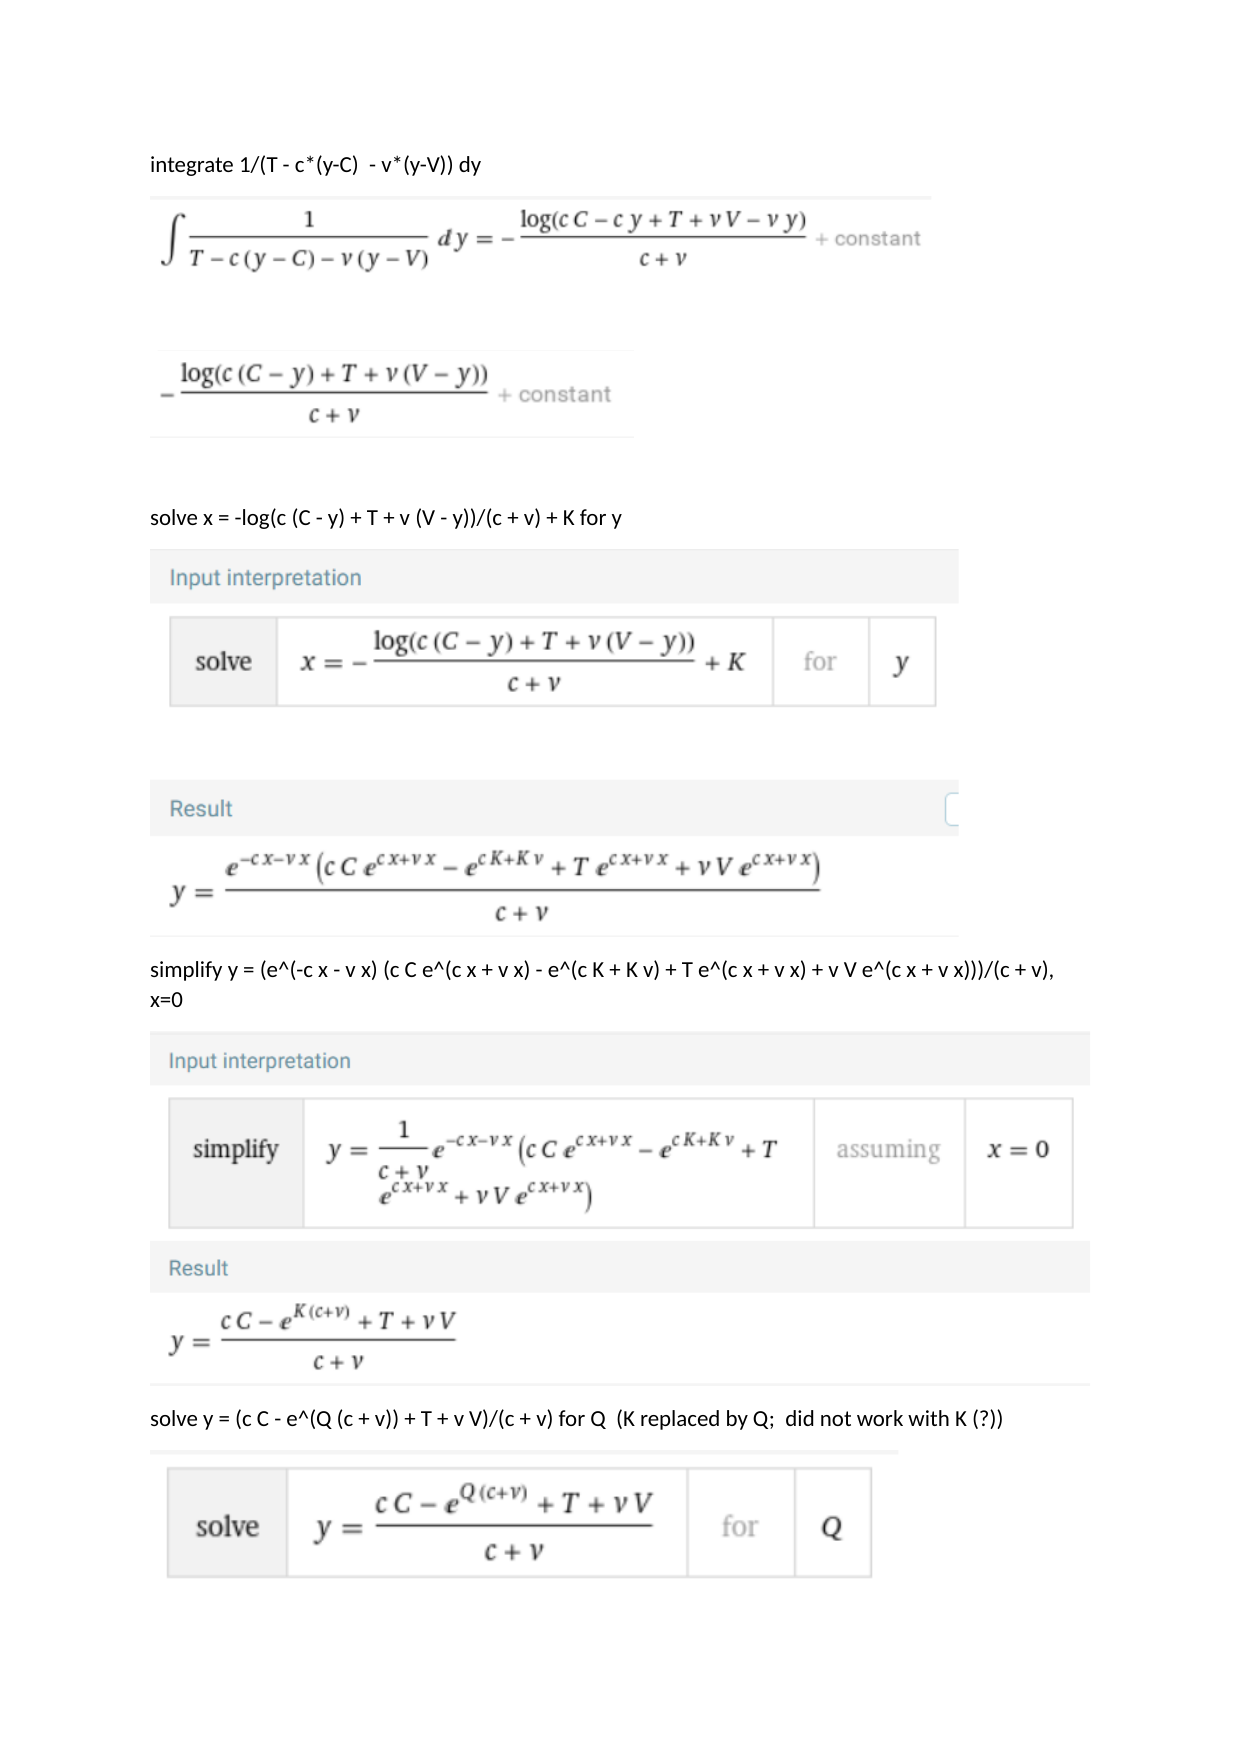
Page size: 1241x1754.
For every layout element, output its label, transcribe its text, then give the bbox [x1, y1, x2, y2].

text solve y = (c C - e^(Q (c + v)) + T + v V)/(c + v) for Q (K replaced by Q; did not work with K (?)) [150, 1404, 1090, 1432]
text solve x = -log(c (C - y) + T + v (V - y))/(c + v) + K for y [150, 503, 1090, 531]
text integrate 1/(T - c*(y-C) - v*(y-V)) dy [150, 150, 1090, 178]
text simplify y = (e^(-c x - v x) (c C e^(c x + v x) - e^(c K + K v) + T e^(c x + v x) + v V e^(c x + v x)))/(c + v), x=0 [150, 955, 1090, 1013]
